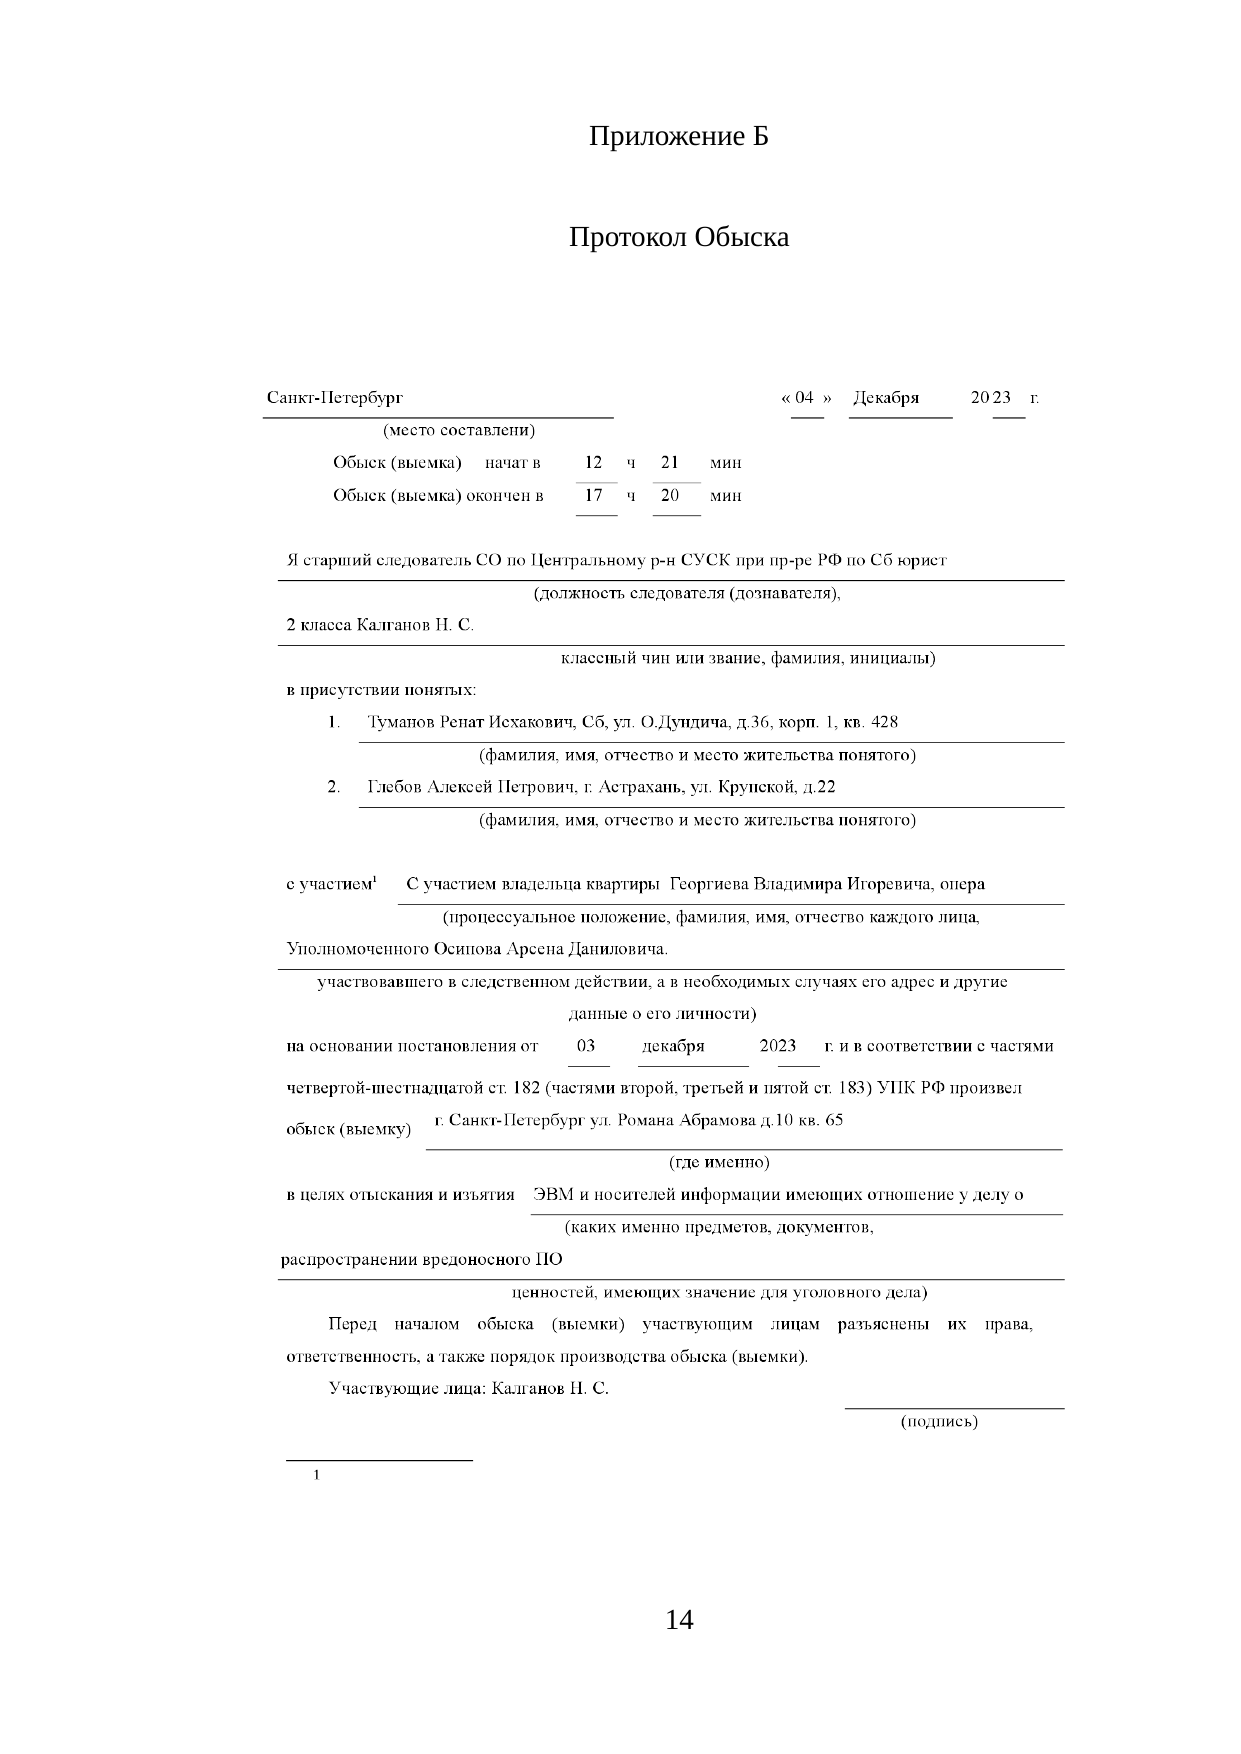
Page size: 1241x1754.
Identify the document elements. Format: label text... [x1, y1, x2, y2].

text Протокол Обыска [177, 219, 1181, 252]
text Приложение Б [177, 118, 1181, 152]
picture [198, 265, 1122, 1571]
